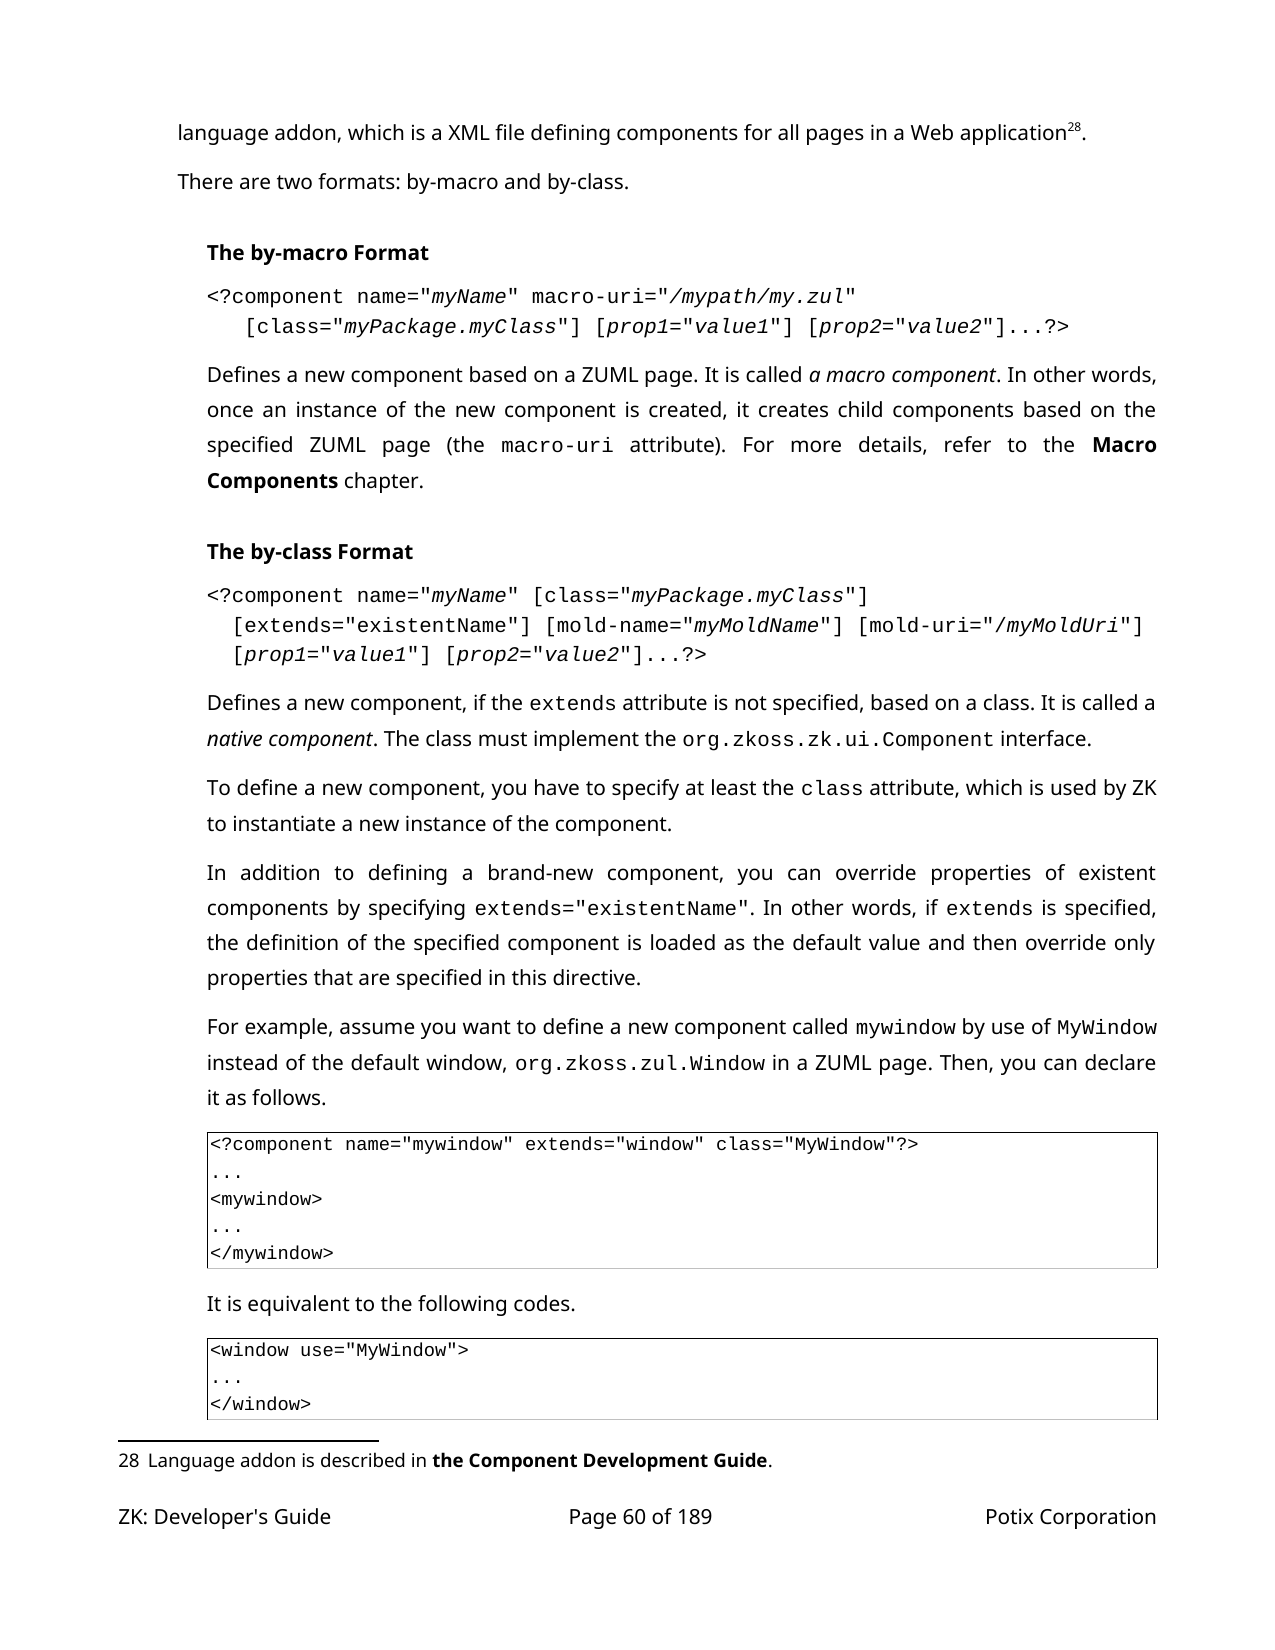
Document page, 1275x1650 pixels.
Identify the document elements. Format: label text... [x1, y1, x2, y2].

text It is equivalent to the following codes. [207, 1289, 1157, 1317]
text Defines a new component, if the extends attribute is not specified, based on a class. It is called a native component. The class must implement the org.zkoss.zk.ui.Component interface. [207, 688, 1157, 753]
text ... [208, 1365, 1157, 1389]
text <?component name="mywindow" extends="window" class="MyWindow"?> [208, 1133, 1157, 1157]
text In addition to defining a brand-new component, you can override properties of existent components by specifying extends="existentName". In other words, if extends is specified, the definition of the specified component is loaded as the default value and then override only properties that are specified in this directive. [207, 858, 1157, 992]
text Language addon is described in the Component Development Guide. [118, 1447, 1157, 1473]
subtitle The by-class Format [207, 537, 1157, 565]
text <window use="MyWindow"> [208, 1339, 1157, 1362]
text Defines a new component based on a ZUML page. It is called a macro component. In other words, once an instance of the new component is created, it creates child components based on the specified ZUML page (the macro-uri attribute). For more details, refer to the Macro Components chapter. [207, 360, 1157, 494]
text <?component name="myName" macro-uri="/mypath/my.zul" [class="myPackage.myClass"] [prop1="value1"] [prop2="value2"]...?> [207, 287, 1157, 339]
text language addon, which is a XML file defining components for all pages in a Web application. [177, 118, 1157, 146]
text <mywindow> [208, 1187, 1157, 1211]
subtitle The by-macro Format [207, 238, 1157, 266]
text For example, assume you want to define a new component called mywindow by use of MyWindow instead of the default window, org.zkoss.zul.Window in a ZUML page. Then, you can declare it as follows. [207, 1012, 1157, 1112]
text ... [208, 1214, 1157, 1238]
text </window> [208, 1392, 1157, 1419]
text ... [208, 1159, 1157, 1184]
text <?component name="myName" [class="myPackage.myClass"] [extends="existentName"] [mold-name="myMoldName"] [mold-uri="/myMoldUri"] [prop1="value1"] [prop2="value2"]...?> [207, 586, 1157, 668]
text </mywindow> [208, 1241, 1157, 1268]
text There are two formats: by-macro and by-class. [177, 167, 1157, 195]
text To define a new component, you have to specify at least the class attribute, which is used by ZK to instantiate a new instance of the component. [207, 773, 1157, 837]
